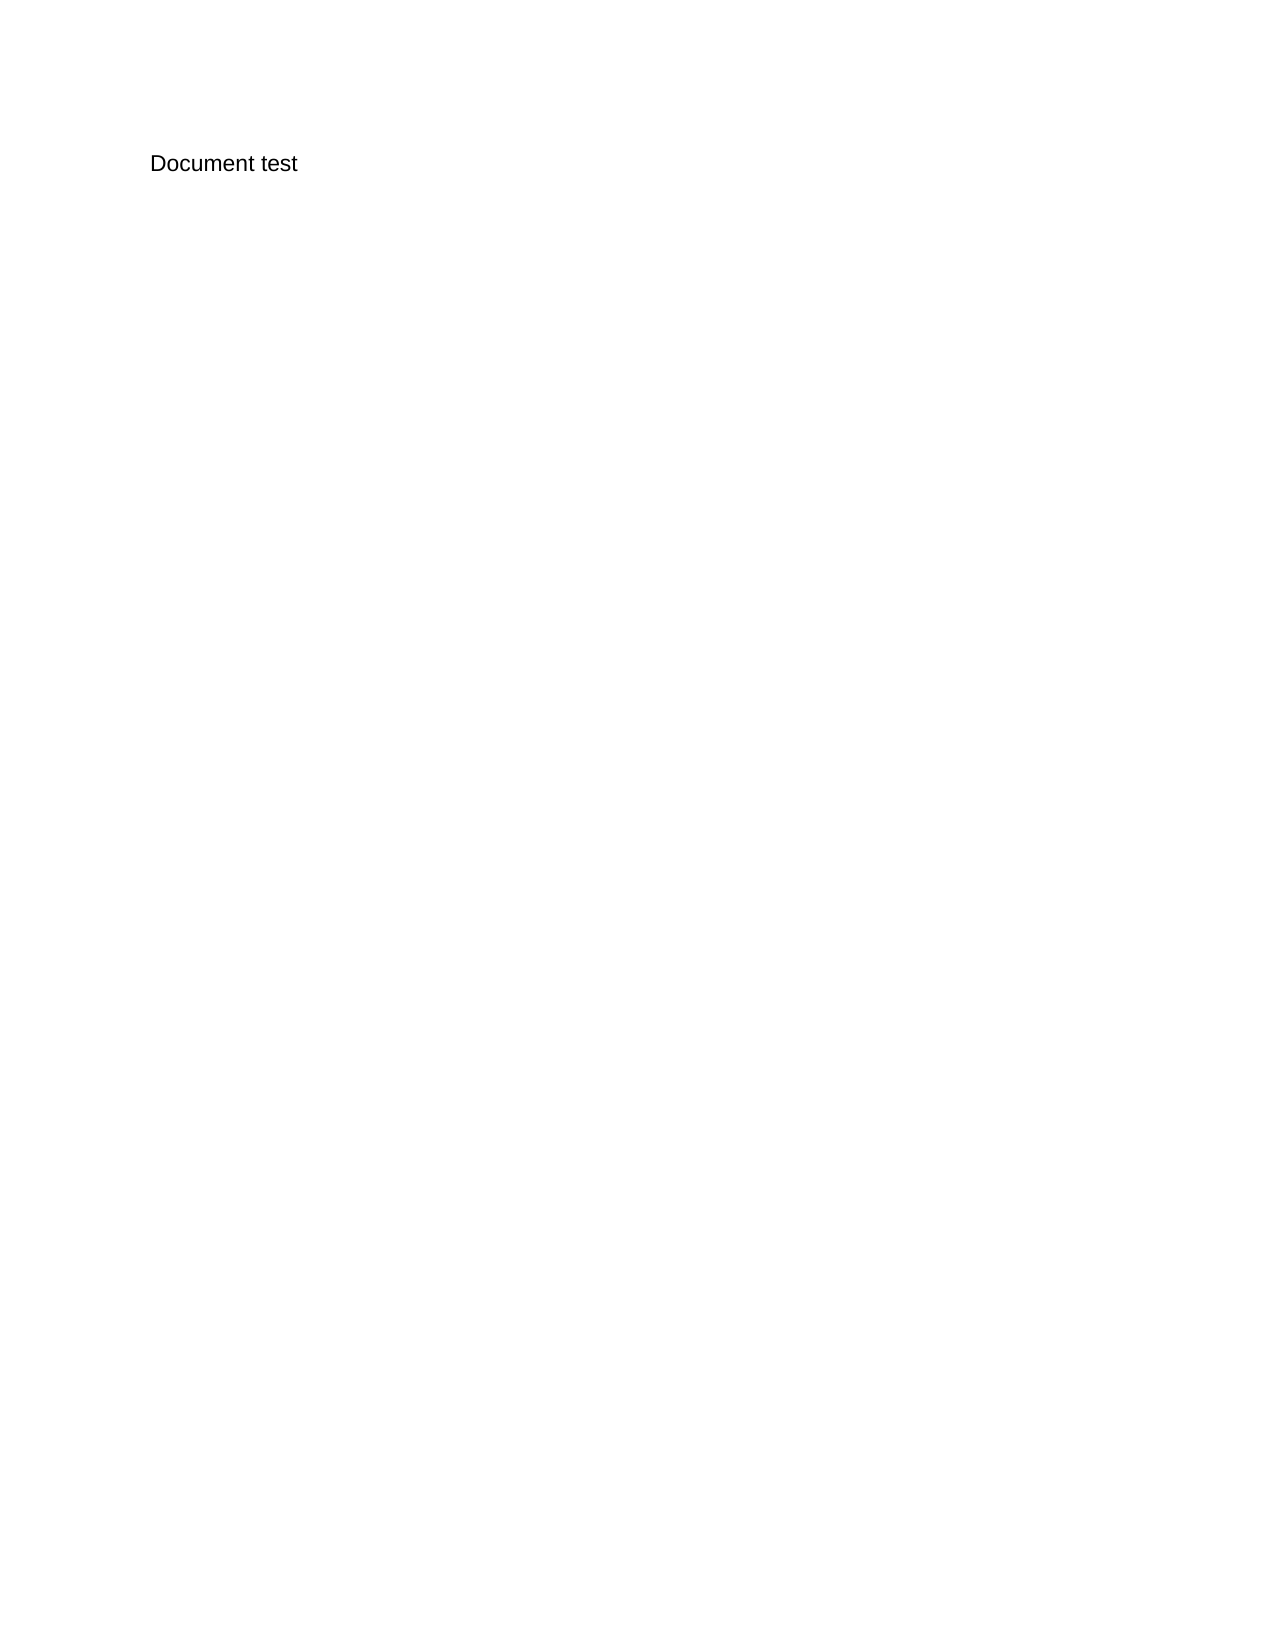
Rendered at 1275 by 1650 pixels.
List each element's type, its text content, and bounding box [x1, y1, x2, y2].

text Document test [150, 150, 1125, 176]
